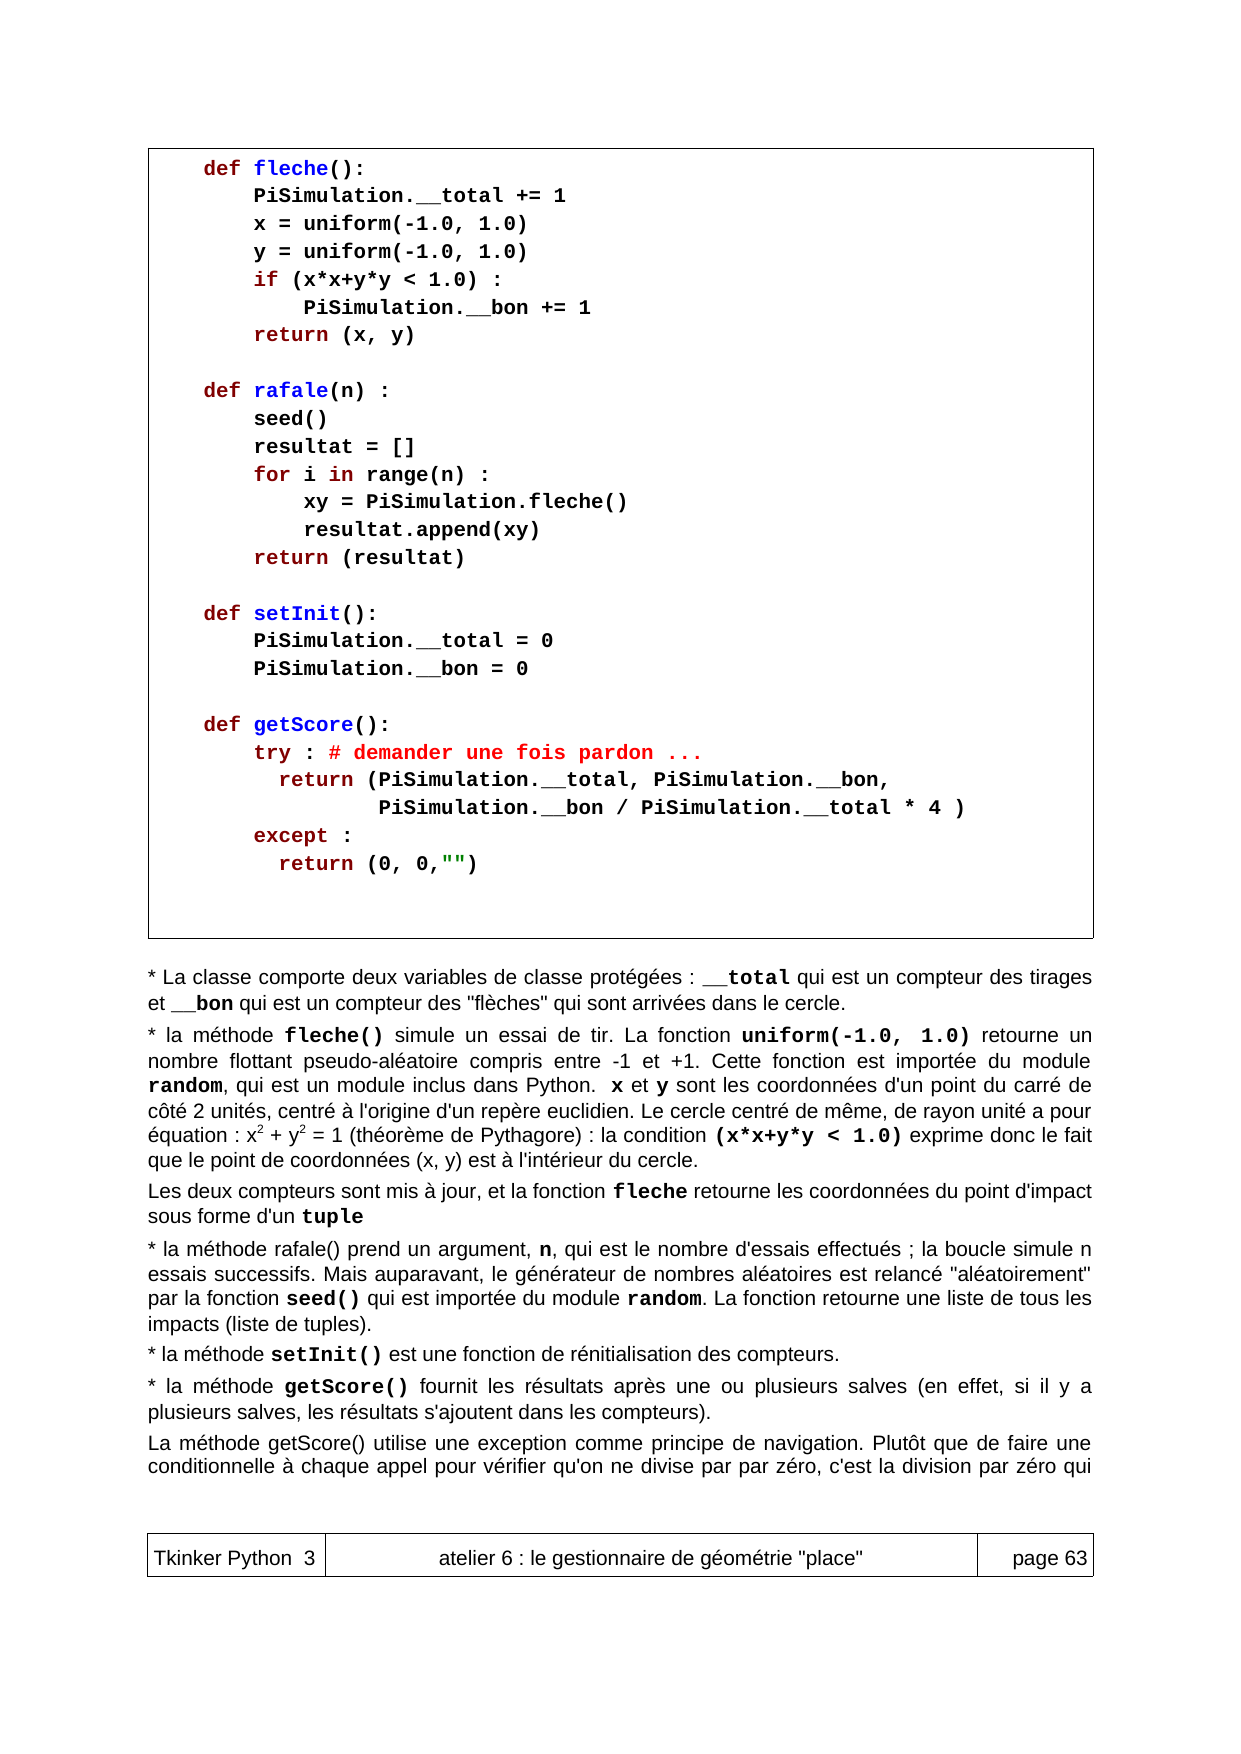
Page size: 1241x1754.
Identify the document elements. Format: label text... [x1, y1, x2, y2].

text La méthode getScore() utilise une exception comme principe de navigation. Plutôt que de faire une conditionnelle à chaque appel pour vérifier qu'on ne divise par par zéro, c'est la division par zéro qui [148, 1430, 1093, 1478]
text Les deux compteurs sont mis à jour, et la fonction fleche retourne les coordonnées du point d'impact sous forme d'un tuple [148, 1178, 1093, 1230]
text * la méthode setInit() est une fonction de rénitialisation des compteurs. [148, 1342, 1093, 1368]
text * La classe comporte deux variables de classe protégées : __total qui est un compteur des tirages et __bon qui est un compteur des "flèches" qui sont arrivées dans le cercle. [148, 965, 1093, 1017]
text * la méthode getScore() fournit les résultats après une ou plusieurs salves (en effet, si il y a plusieurs salves, les résultats s'ajoutent dans les compteurs). [148, 1374, 1093, 1424]
text * la méthode rafale() prend un argument, n, qui est le nombre d'essais effectués ; la boucle simule n essais successifs. Mais auparavant, le générateur de nombres aléatoires est relancé "aléatoirement" par la fonction seed() qui est importée du module random. La fonction retourne une liste de tous les impacts (liste de tuples). [148, 1236, 1093, 1336]
text * la méthode fleche() simule un essai de tir. La fonction uniform(-1.0, 1.0) retourne un nombre flottant pseudo-aléatoire compris entre -1 et +1. Cette fonction est importée du module random, qui est un module inclus dans Python. x et y sont les coordonnées d'un point du carré de côté 2 unités, centré à l'origine d'un repère euclidien. Le cercle centré de même, de rayon unité a pour équation : x2 + y2 = 1 (théorème de Pythagore) : la condition (x*x+y*y < 1.0) exprime donc le fait que le point de coordonnées (x, y) est à l'intérieur du cercle. [148, 1023, 1093, 1172]
table_header def fleche(): PiSimulation.__total += 1 x = uniform(-1.0, 1.0) y = uniform(-1.0, 1.0) if (x*x+y*y < 1.0) : PiSimulation.__bon += 1 return (x, y) def rafale(n) : seed() resultat = [] for i in range(n) : xy = PiSimulation.fleche() resultat.append(xy) return (resultat) def setInit(): PiSimulation.__total = 0 PiSimulation.__bon = 0 def getScore(): try : # demander une fois pardon ... return (PiSimulation.__total, PiSimulation.__bon, PiSimulation.__bon / PiSimulation.__total * 4 ) except : return (0, 0,"") [149, 149, 1093, 938]
